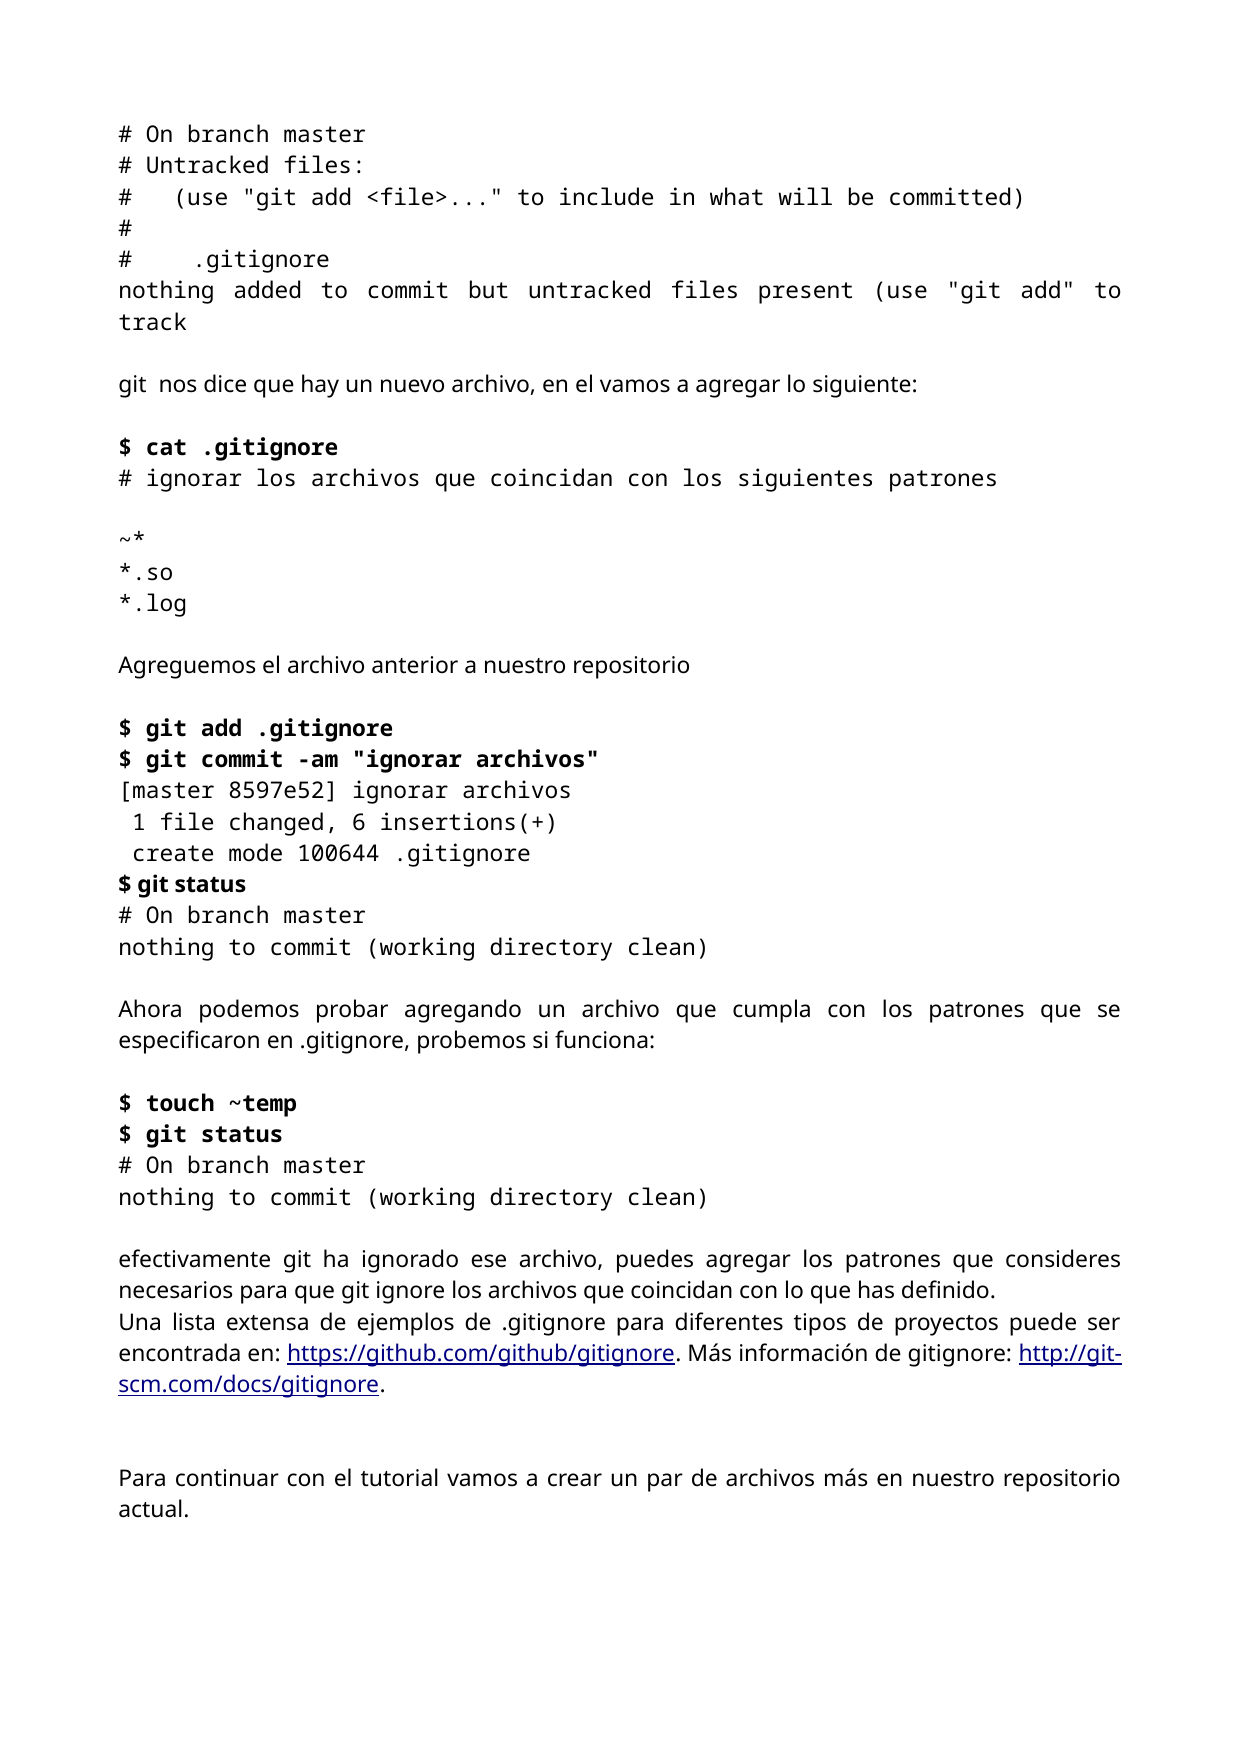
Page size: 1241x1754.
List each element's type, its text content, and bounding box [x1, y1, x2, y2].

text [master 8597e52] ignorar archivos [118, 774, 1122, 806]
text nothing added to commit but untracked files present (use "git add" to track [118, 274, 1122, 337]
text $ git commit -am "ignorar archivos" [118, 743, 1122, 774]
text nothing to commit (working directory clean) [118, 931, 1122, 962]
text # On branch master [118, 1149, 1122, 1181]
text # .gitignore [118, 243, 1122, 274]
text $ git status [118, 868, 1122, 899]
text $ cat .gitignore [118, 431, 1122, 462]
text Agreguemos el archivo anterior a nuestro repositorio [118, 649, 1122, 681]
text efectivamente git ha ignorado ese archivo, puedes agregar los patrones que consideres necesarios para que git ignore los archivos que coincidan con lo que has definido. [118, 1243, 1122, 1306]
text ~* [118, 524, 1122, 556]
text Una lista extensa de ejemplos de .gitignore para diferentes tipos de proyectos puede ser encontrada en: https://github.com/github/gitignore. Más información de gitignore: http://git-scm.com/docs/gitignore. [118, 1306, 1122, 1399]
text $ touch ~temp [118, 1087, 1122, 1118]
text Para continuar con el tutorial vamos a crear un par de archivos más en nuestro repositorio actual. [118, 1462, 1122, 1524]
text # (use "git add <file>..." to include in what will be committed) [118, 181, 1122, 212]
text # ignorar los archivos que coincidan con los siguientes patrones [118, 462, 1122, 493]
text $ git status [118, 1118, 1122, 1149]
text Ahora podemos probar agregando un archivo que cumpla con los patrones que se especificaron en .gitignore, probemos si funciona: [118, 993, 1122, 1056]
text *.so [118, 556, 1122, 587]
text # Untracked files: [118, 149, 1122, 181]
text 1 file changed, 6 insertions(+) [118, 806, 1122, 837]
text $ git add .gitignore [118, 712, 1122, 743]
text nothing to commit (working directory clean) [118, 1181, 1122, 1212]
text # On branch master [118, 118, 1122, 149]
text create mode 100644 .gitignore [118, 837, 1122, 868]
text # [118, 212, 1122, 243]
text *.log [118, 587, 1122, 618]
text # On branch master [118, 899, 1122, 931]
text git nos dice que hay un nuevo archivo, en el vamos a agregar lo siguiente: [118, 368, 1122, 399]
